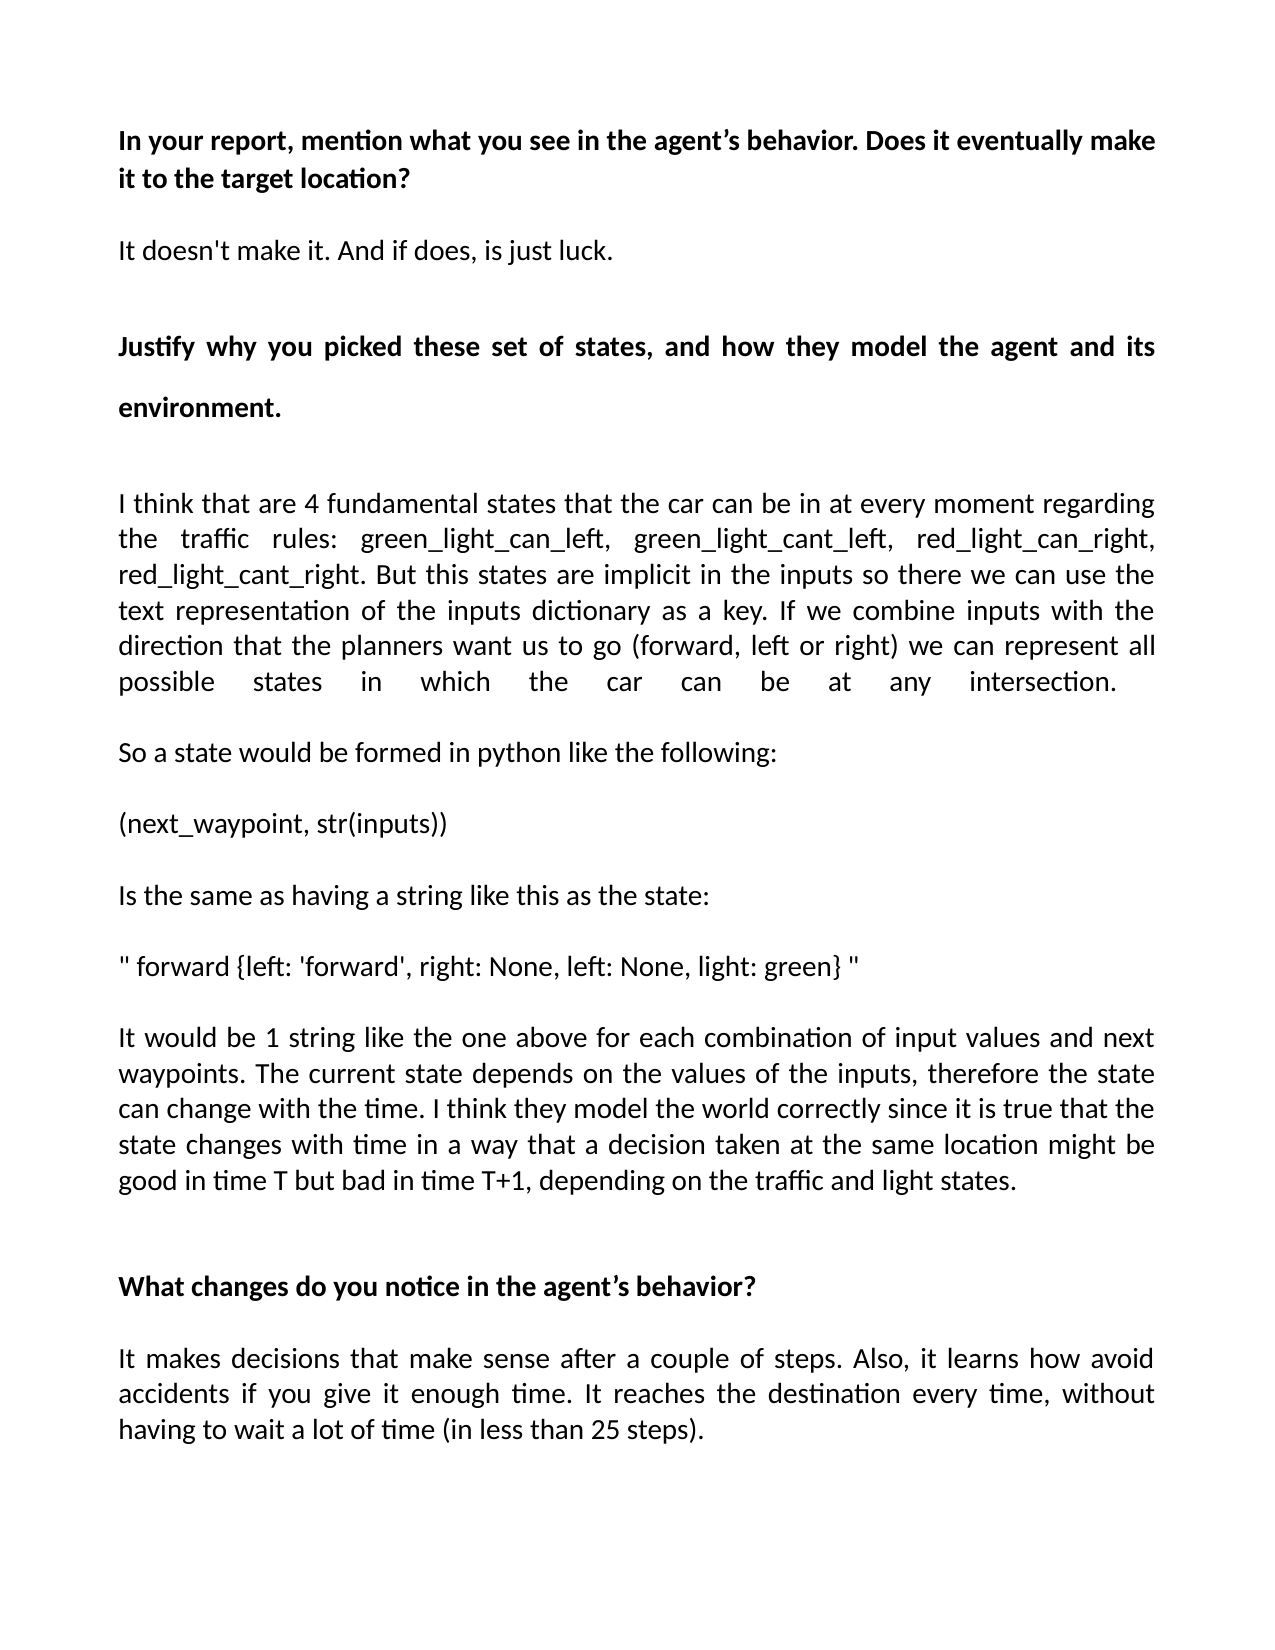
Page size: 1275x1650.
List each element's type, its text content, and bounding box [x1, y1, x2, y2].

text It would be 1 string like the one above for each combination of input values and next waypoints. The current state depends on the values of the inputs, therefore the state can change with the time. I think they model the world correctly since it is true that the state changes with time in a way that a decision taken at the same location might be good in time T but bad in time T+1, depending on the traffic and light states. [118, 1019, 1157, 1197]
text Is the same as having a string like this as the state: [118, 877, 1157, 912]
text " forward {left: 'forward', right: None, left: None, light: green} " [118, 948, 1157, 983]
text What changes do you notice in the agent’s behavior? [118, 1268, 1157, 1304]
text (next_waypoint, str(inputs)) [118, 805, 1157, 841]
text Justify why you picked these set of states, and how they model the agent and its environment. [118, 328, 1157, 424]
text In your report, mention what you see in the agent’s behavior. Does it eventually make it to the target location? [118, 118, 1157, 196]
text It makes decisions that make sense after a couple of steps. Also, it learns how avoid accidents if you give it enough time. It reaches the destination every time, without having to wait a lot of time (in less than 25 steps). [118, 1304, 1157, 1447]
text I think that are 4 fundamental states that the car can be in at every moment regarding the traffic rules: green_light_can_left, green_light_cant_left, red_light_can_right, red_light_cant_right. But this states are implicit in the inputs so there we can use the text representation of the inputs dictionary as a key. If we combine inputs with the direction that the planners want us to go (forward, left or right) we can represent all possible states in which the car can be at any intersection. So a state would be formed in python like the following: [118, 485, 1157, 770]
text It doesn't make it. And if does, is just luck. [118, 196, 1157, 267]
